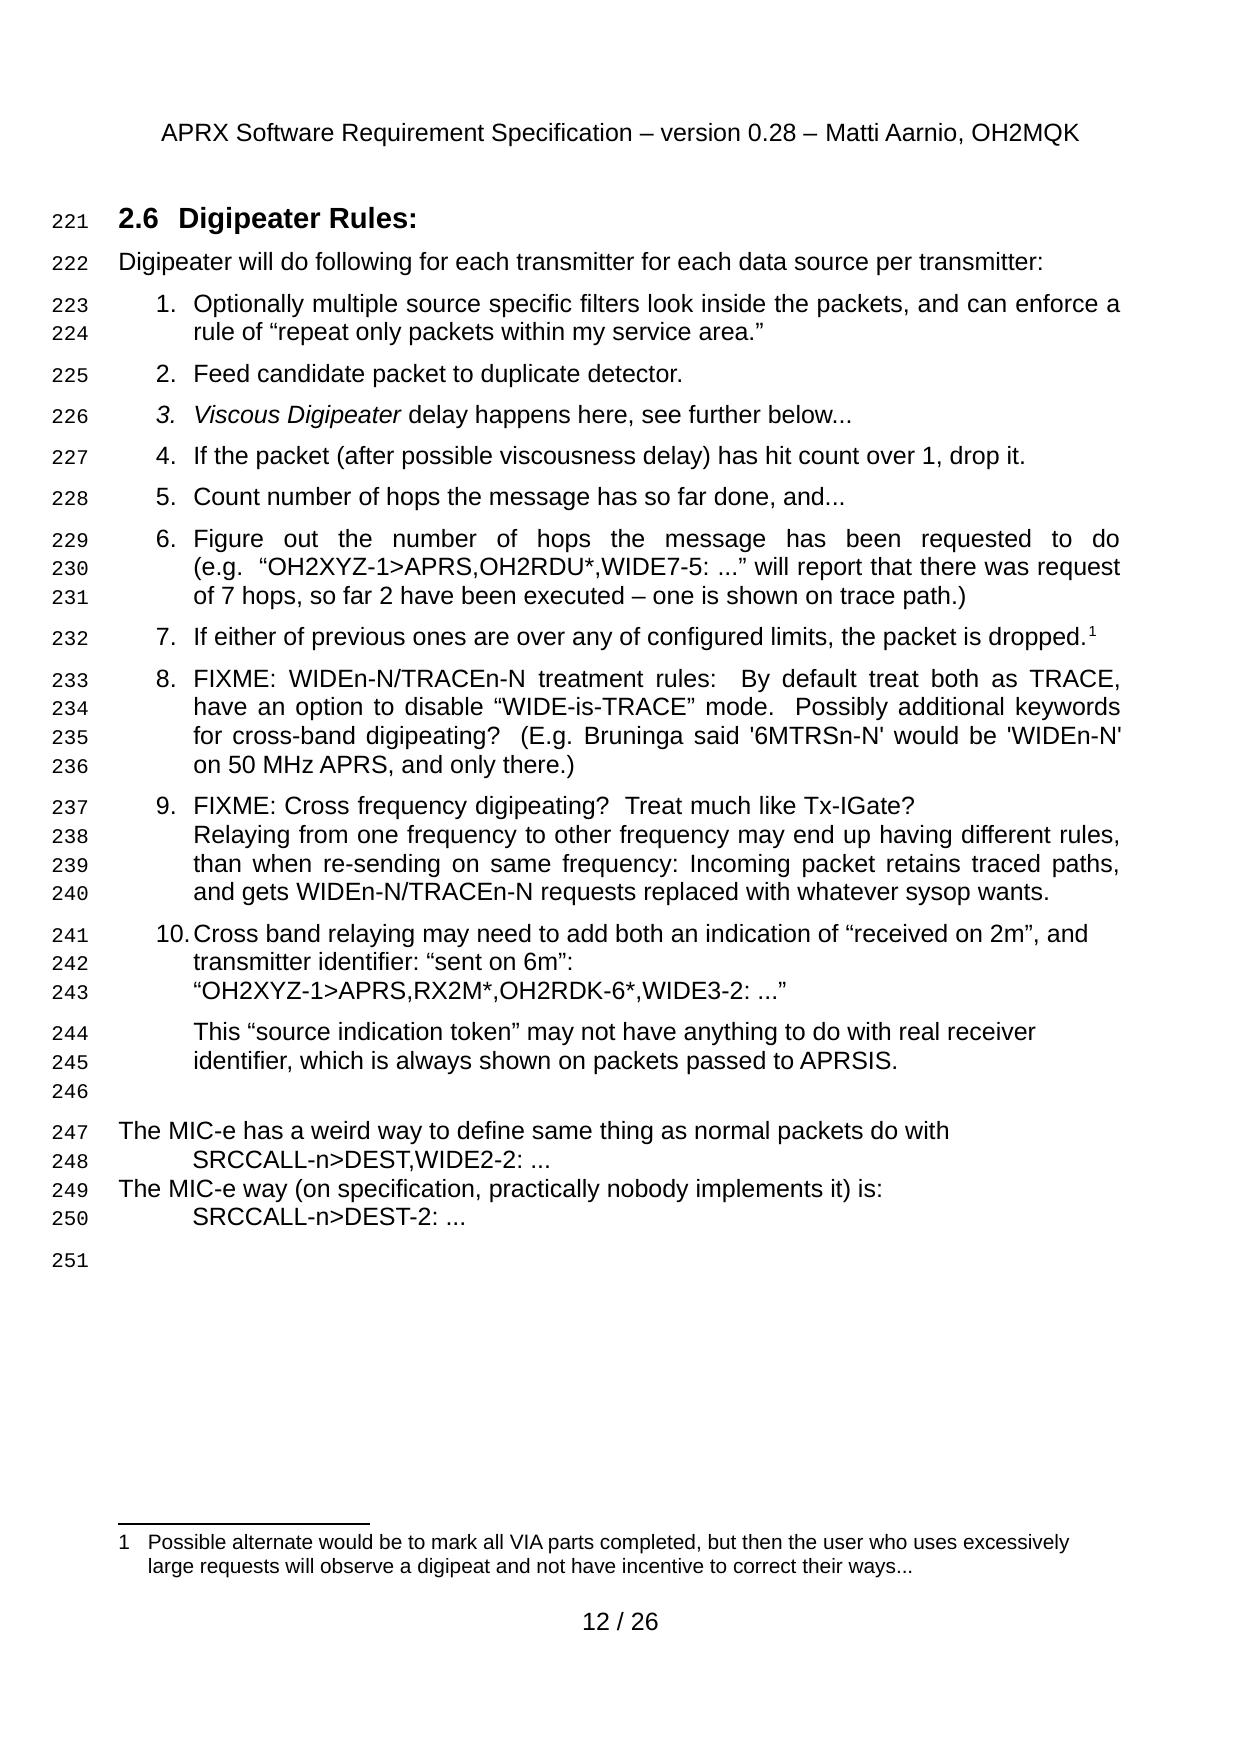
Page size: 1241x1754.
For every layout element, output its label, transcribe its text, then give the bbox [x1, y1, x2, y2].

list Optionally multiple source specific filters look inside the packets, and can enforce a rule of “repeat only packets within my service area.” [156, 289, 1122, 346]
list If either of previous ones are over any of configured limits, the packet is dropped. [156, 622, 1122, 651]
text Digipeater will do following for each transmitter for each data source per transmitter: [118, 247, 1122, 276]
list Viscous Digipeater delay happens here, see further below... [156, 400, 1122, 429]
list Figure out the number of hops the message has been requested to do (e.g. “OH2XYZ-1>APRS,OH2RDU*,WIDE7-5: ...” will report that there was request of 7 hops, so far 2 have been executed – one is shown on trace path.) [156, 524, 1122, 610]
subtitle Digipeater Rules: [118, 201, 1122, 235]
list Feed candidate packet to duplicate detector. [156, 359, 1122, 387]
list Possible alternate would be to mark all VIA parts completed, but then the user who uses excessively large requests will observe a digipeat and not have incentive to correct their ways... [118, 1530, 1122, 1578]
list Count number of hops the message has so far done, and... [156, 482, 1122, 511]
list Cross band relaying may need to add both an indication of “received on 2m”, and transmitter identifier: “sent on 6m”: “OH2XYZ-1>APRS,RX2M*,OH2RDK-6*,WIDE3-2: ...” [156, 919, 1122, 1005]
list FIXME: WIDEn-N/TRACEn-N treatment rules: By default treat both as TRACE, have an option to disable “WIDE-is-TRACE” mode. Possibly additional keywords for cross-band digipeating? (E.g. Bruninga said '6MTRSn-N' would be 'WIDEn-N' on 50 MHz APRS, and only there.) [156, 664, 1122, 779]
list This “source indication token” may not have anything to do with real receiver identifier, which is always shown on packets passed to APRSIS. [156, 1017, 1122, 1075]
list If the packet (after possible viscousness delay) has hit count over 1, drop it. [156, 441, 1122, 470]
text The MIC-e has a weird way to define same thing as normal packets do with SRCCALL-n>DEST,WIDE2-2: ... The MIC-e way (on specification, practically nobody implements it) is: SRCCALL-n>DEST-2: ... [118, 1116, 1122, 1231]
list FIXME: Cross frequency digipeating? Treat much like Tx-IGate? Relaying from one frequency to other frequency may end up having different rules, than when re-sending on same frequency: Incoming packet retains traced paths, and gets WIDEn-N/TRACEn-N requests replaced with whatever sysop wants. [156, 791, 1122, 906]
